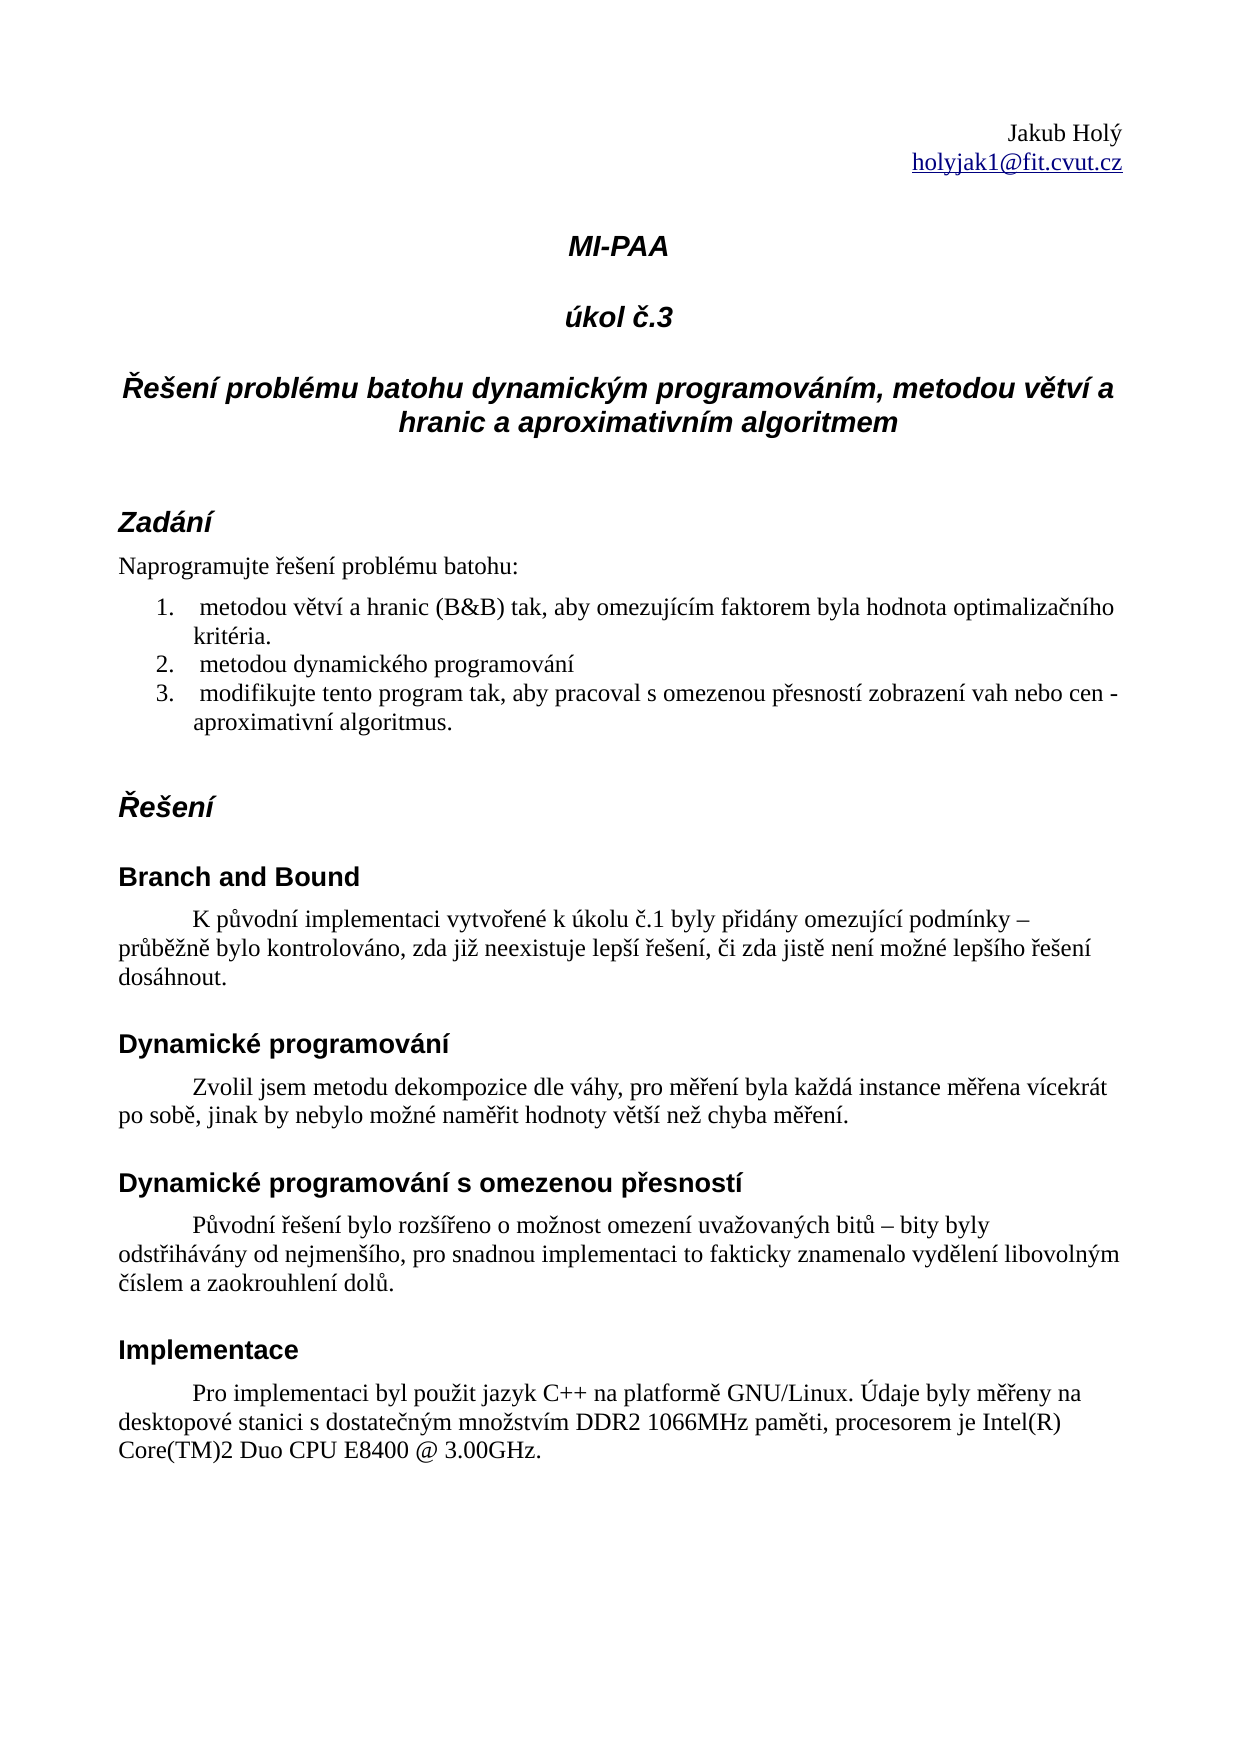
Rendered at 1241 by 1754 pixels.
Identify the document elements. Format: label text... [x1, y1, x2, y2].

list metodou dynamického programování [156, 649, 1122, 678]
subtitle Dynamické programování [118, 1028, 1122, 1059]
list metodou větví a hranic (B&B) tak, aby omezujícím faktorem byla hodnota optimalizačního kritéria. [156, 592, 1122, 649]
text Jakub Holý [118, 118, 1122, 147]
subtitle Dynamické programování s omezenou přesností [118, 1167, 1122, 1198]
text holyjak1@fit.cvut.cz [118, 147, 1122, 176]
subtitle MI-PAA [118, 229, 1122, 263]
text Naprogramujte řešení problému batohu: [118, 551, 1122, 579]
subtitle Zadání [118, 505, 1122, 538]
list modifikujte tento program tak, aby pracoval s omezenou přesností zobrazení vah nebo cen - aproximativní algoritmus. [156, 678, 1122, 736]
subtitle Řešení [118, 789, 1122, 823]
subtitle Řešení problému batohu dynamickým programováním, metodou větví a hranic a aproximativním algoritmem [118, 371, 1122, 438]
text Původní řešení bylo rozšířeno o možnost omezení uvažovaných bitů – bity byly odstřihávány od nejmenšího, pro snadnou implementaci to fakticky znamenalo vydělení libovolným číslem a zaokrouhlení dolů. [118, 1211, 1122, 1297]
subtitle úkol č.3 [118, 300, 1122, 334]
text Pro implementaci byl použit jazyk C++ na platformě GNU/Linux. Údaje byly měřeny na desktopové stanici s dostatečným množstvím DDR2 1066MHz paměti, procesorem je Intel(R) Core(TM)2 Duo CPU E8400 @ 3.00GHz. [118, 1378, 1122, 1464]
subtitle Branch and Bound [118, 861, 1122, 892]
subtitle Implementace [118, 1334, 1122, 1366]
text K původní implementaci vytvořené k úkolu č.1 byly přidány omezující podmínky – průběžně bylo kontrolováno, zda již neexistuje lepší řešení, či zda jistě není možné lepšího řešení dosáhnout. [118, 904, 1122, 991]
text Zvolil jsem metodu dekompozice dle váhy, pro měření byla každá instance měřena vícekrát po sobě, jinak by nebylo možné naměřit hodnoty větší než chyba měření. [118, 1072, 1122, 1129]
